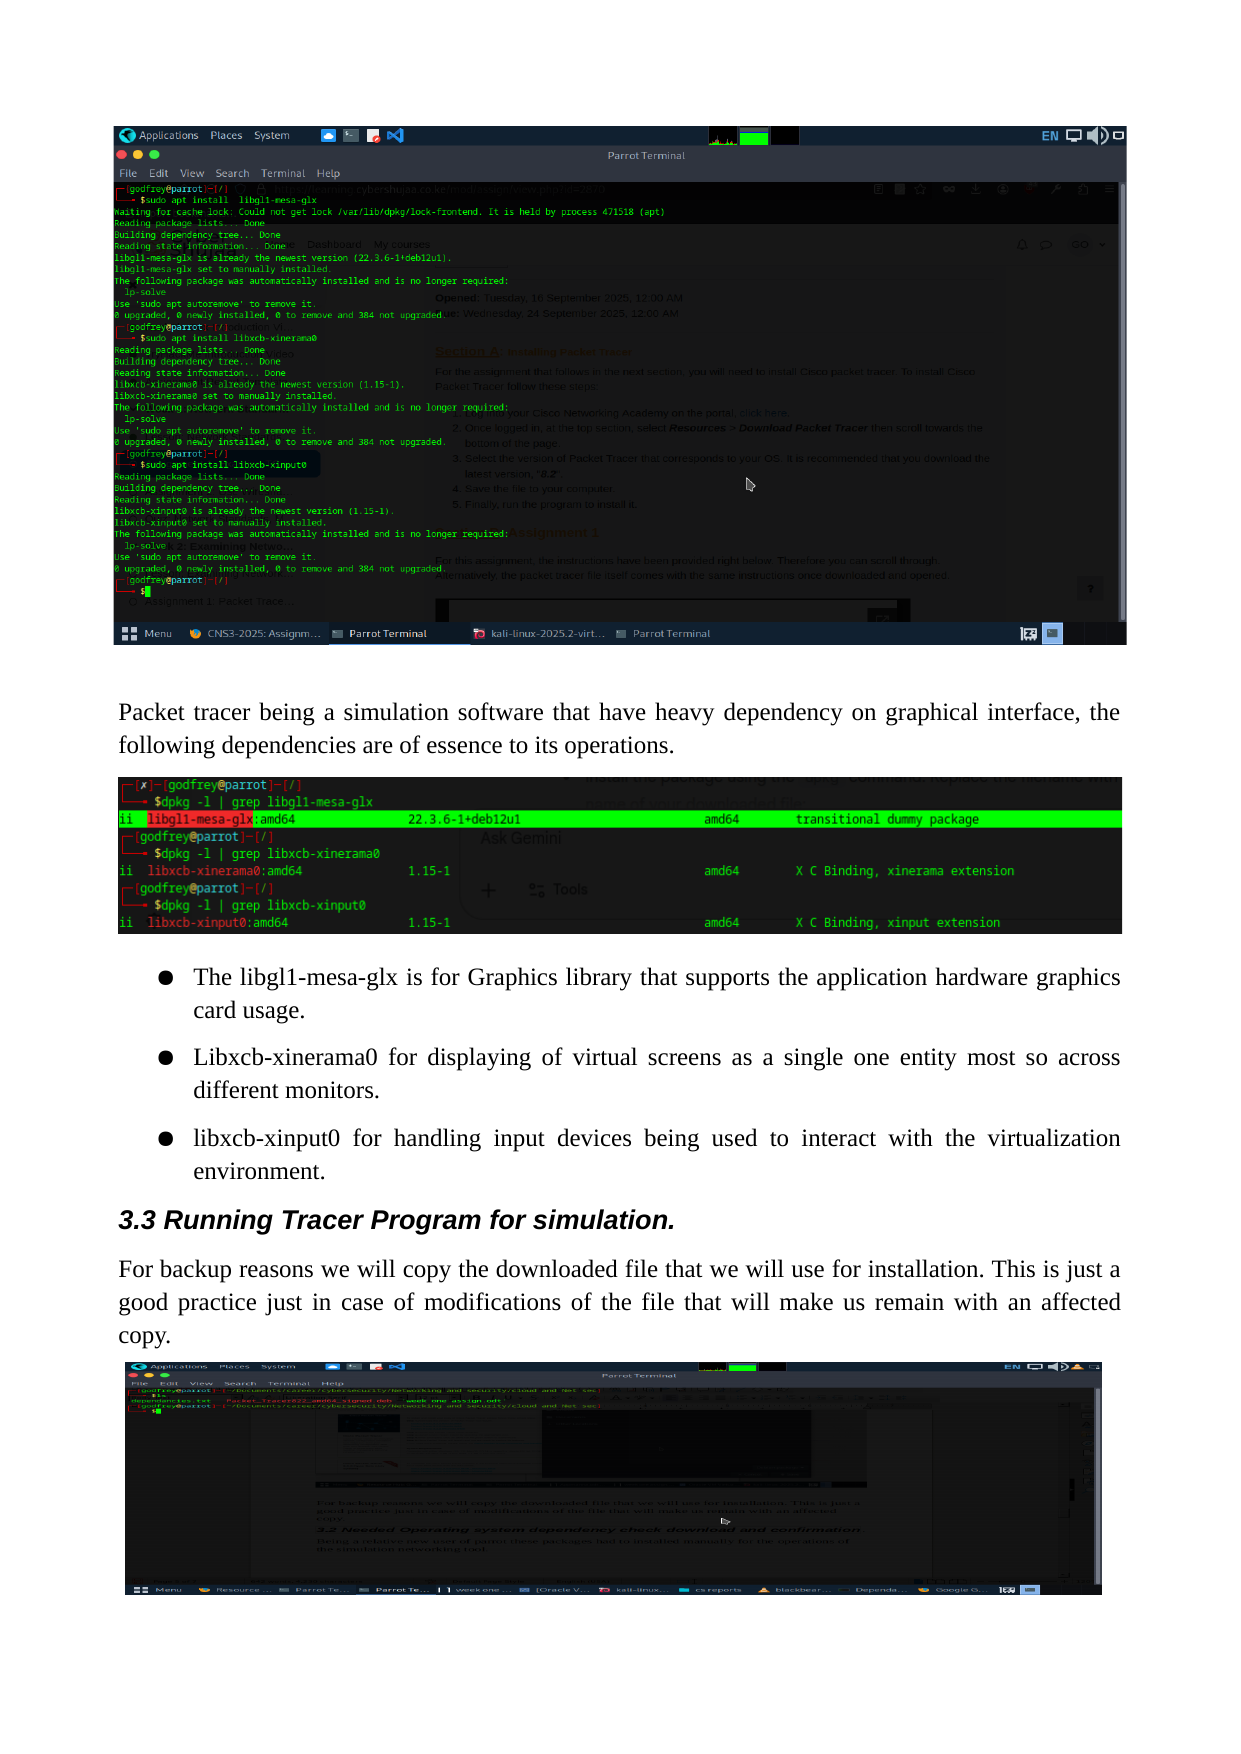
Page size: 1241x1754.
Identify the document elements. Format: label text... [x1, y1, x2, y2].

subtitle 3.3 Running Tracer Program for simulation. [118, 1204, 679, 1235]
list The libgl1-mesa-glx is for Graphics library that supports the application hardware graphics card usage. [156, 962, 1122, 1024]
picture [118, 777, 1123, 934]
text Packet tracer being a simulation software that have heavy dependency on graphical interface, the following dependencies are of essence to its operations. [118, 697, 1122, 758]
list Libxcb-xinerama0 for displaying of virtual screens as a single one entity most so across different monitors. [156, 1042, 1122, 1104]
picture [125, 1362, 1102, 1595]
text For backup reasons we will copy the downloaded file that we will use for installation. This is just a good practice just in case of modifications of the file that will make us remain with an affected copy. [118, 1254, 1122, 1349]
picture [113, 126, 1127, 645]
list libxcb-xinput0 for handling input devices being used to interact with the virtualization environment. [156, 1123, 1122, 1185]
